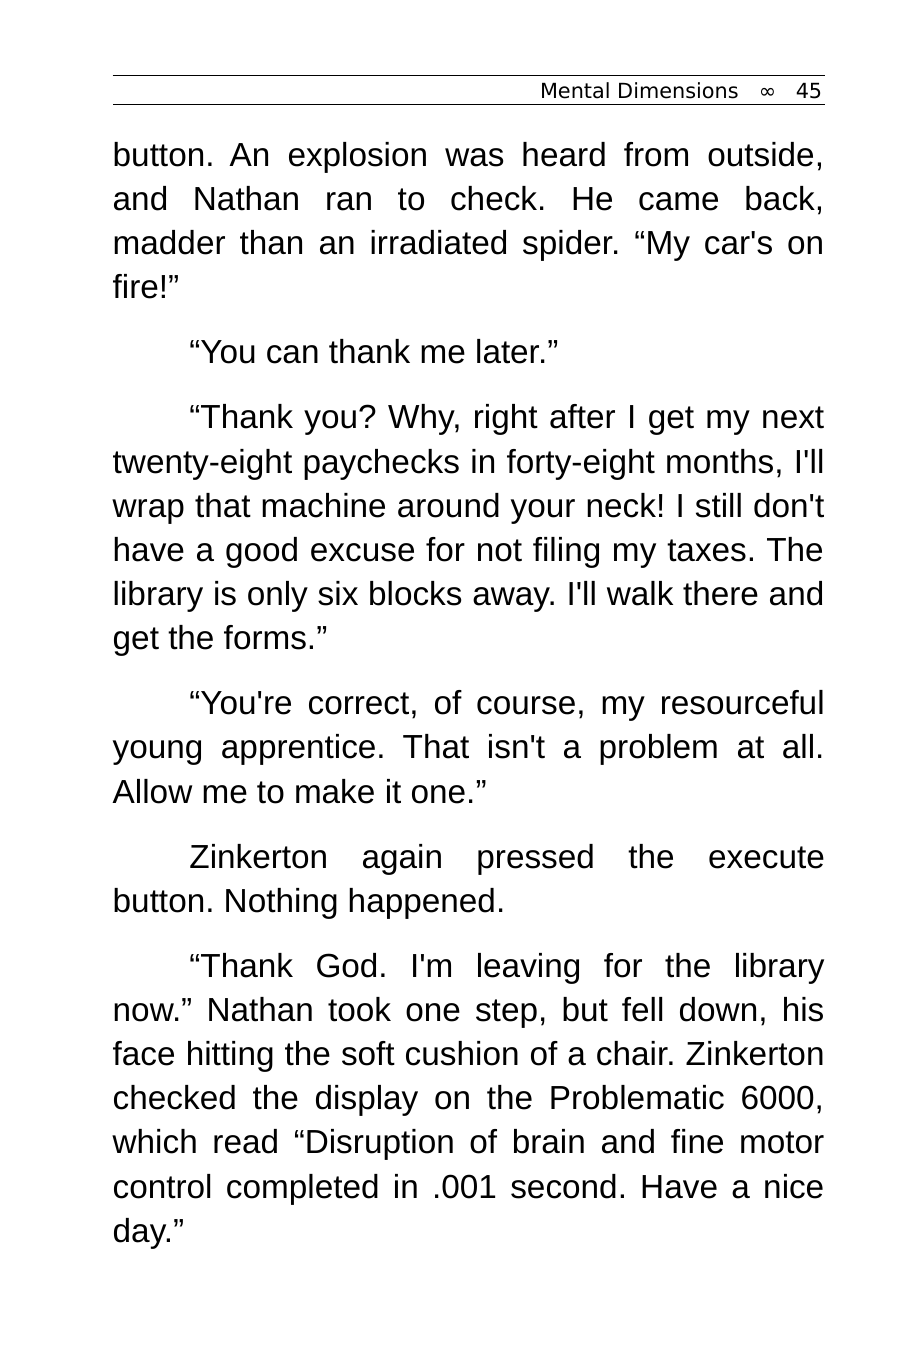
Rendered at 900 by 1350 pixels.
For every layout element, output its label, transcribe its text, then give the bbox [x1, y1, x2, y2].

text Zinkerton again pressed the execute button. Nothing happened. [112, 837, 825, 919]
text “You can thank me later.” [112, 332, 825, 371]
text “Thank God. I'm leaving for the library now.” Nathan took one step, but fell down, his face hitting the soft cushion of a chair. Zinkerton checked the display on the Problematic 6000, which read “Disruption of brain and fine motor control completed in .001 second. Have a nice day.” [112, 946, 825, 1249]
text “You're correct, of course, my resourceful young apprentice. That isn't a problem at all. Allow me to make it one.” [112, 683, 825, 810]
text button. An explosion was heard from outside, and Nathan ran to check. He came back, madder than an irradiated spider. “My car's on fire!” [112, 135, 825, 306]
text “Thank you? Why, right after I get my next twenty-eight paychecks in forty-eight months, I'll wrap that machine around your neck! I still don't have a good excuse for not filing my taxes. The library is only six blocks away. I'll walk there and get the forms.” [112, 397, 825, 657]
